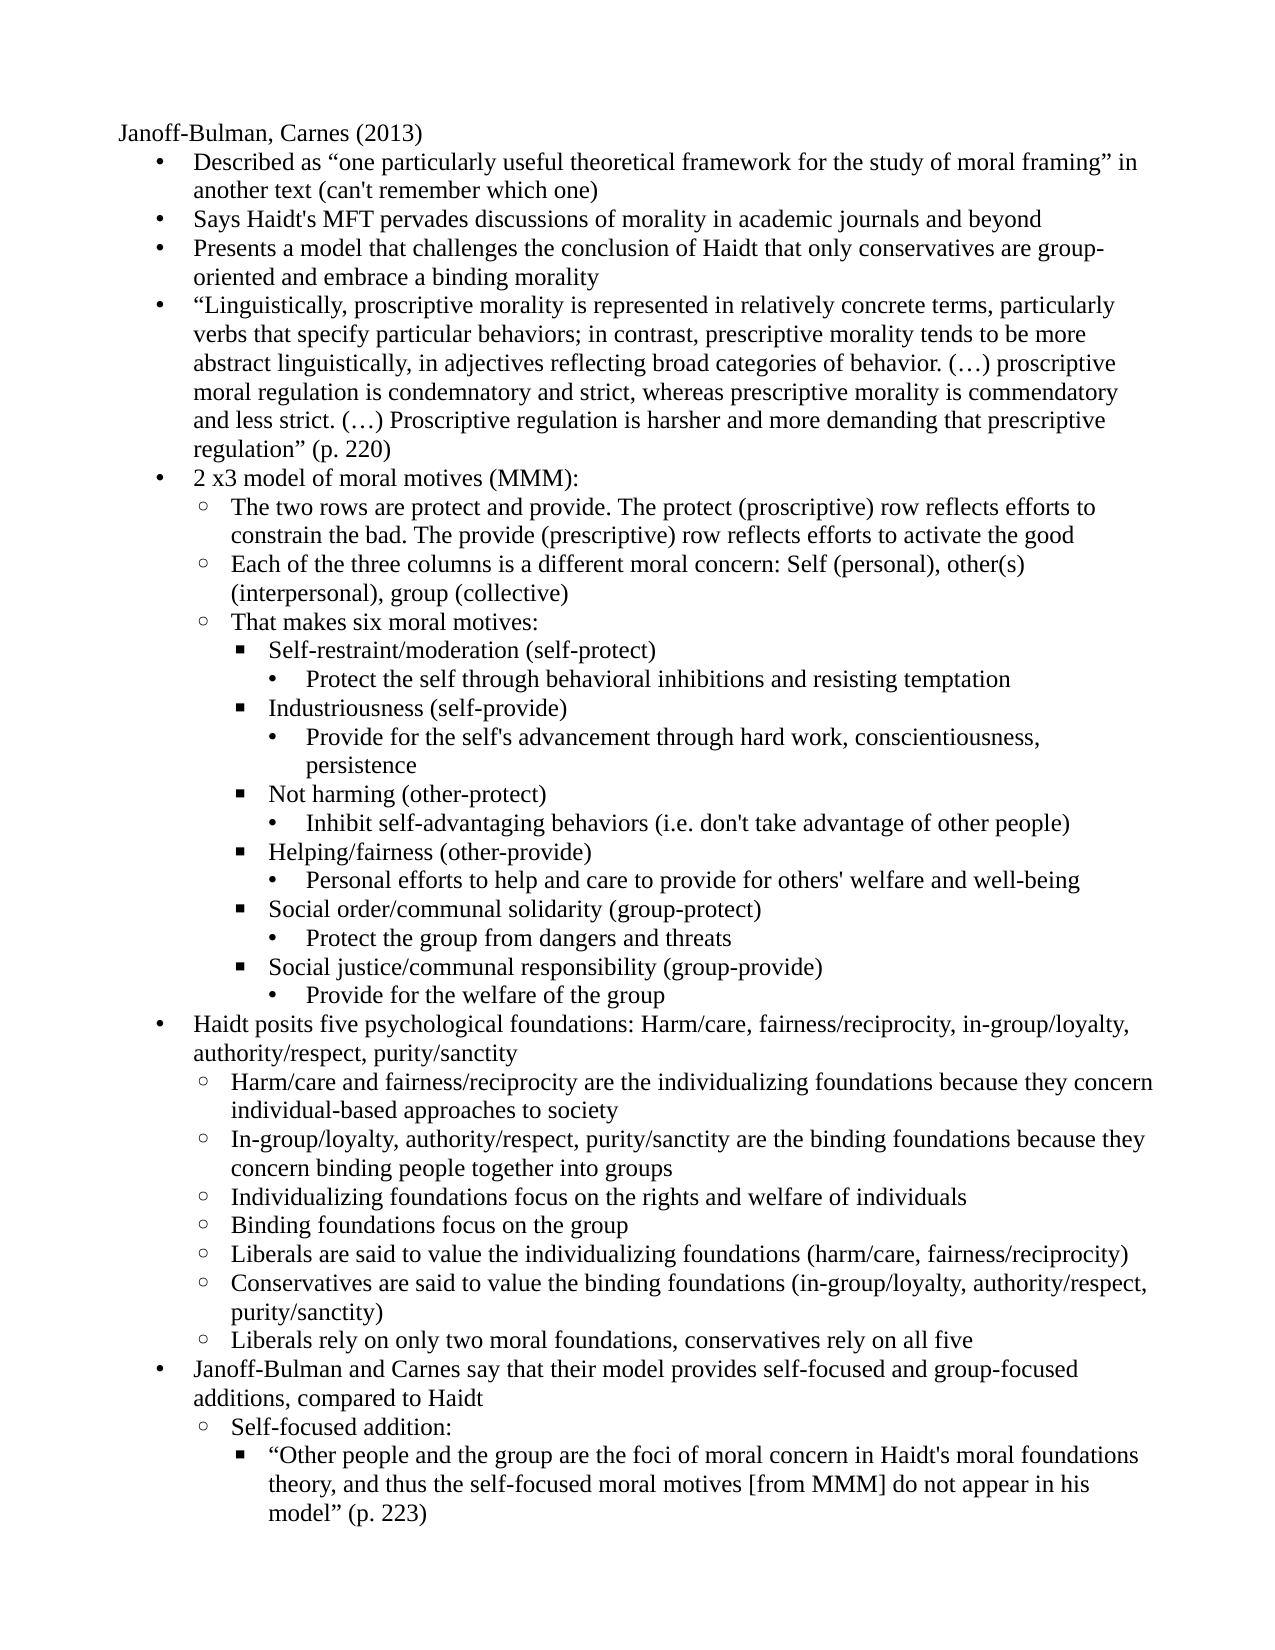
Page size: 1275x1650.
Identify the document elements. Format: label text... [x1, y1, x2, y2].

list Liberals rely on only two moral foundations, conservatives rely on all five [193, 1326, 1157, 1354]
list Not harming (other-protect) [231, 779, 1157, 808]
list Personal efforts to help and care to provide for others' welfare and well-being [268, 866, 1157, 894]
list In-group/loyalty, authority/respect, purity/sanctity are the binding foundations because they concern binding people together into groups [193, 1124, 1157, 1182]
list Provide for the self's advancement through hard work, conscientiousness, persistence [268, 722, 1157, 779]
list Haidt posits five psychological foundations: Harm/care, fairness/reciprocity, in-group/loyalty, authority/respect, purity/sanctity [156, 1009, 1157, 1067]
text Janoff-Bulman, Carnes (2013) [118, 118, 1157, 147]
list “Other people and the group are the foci of moral concern in Haidt's moral foundations theory, and thus the self-focused moral motives [from MMM] do not appear in his model” (p. 223) [231, 1441, 1157, 1527]
list Conservatives are said to value the binding foundations (in-group/loyalty, authority/respect, purity/sanctity) [193, 1268, 1157, 1326]
list 2 x3 model of moral motives (MMM): [156, 463, 1157, 492]
list Social justice/communal responsibility (group-provide) [231, 952, 1157, 981]
list Harm/care and fairness/reciprocity are the individualizing foundations because they concern individual-based approaches to society [193, 1067, 1157, 1124]
list Janoff-Bulman and Carnes say that their model provides self-focused and group-focused additions, compared to Haidt [156, 1354, 1157, 1412]
list Protect the self through behavioral inhibitions and resisting temptation [268, 664, 1157, 693]
list Inhibit self-advantaging behaviors (i.e. don't take advantage of other people) [268, 808, 1157, 837]
list The two rows are protect and provide. The protect (proscriptive) row reflects efforts to constrain the bad. The provide (prescriptive) row reflects efforts to activate the good [193, 492, 1157, 549]
list Binding foundations focus on the group [193, 1211, 1157, 1239]
list “Linguistically, proscriptive morality is represented in relatively concrete terms, particularly verbs that specify particular behaviors; in contrast, prescriptive morality tends to be more abstract linguistically, in adjectives reflecting broad categories of behavior. (…) proscriptive moral regulation is condemnatory and strict, whereas prescriptive morality is commendatory and less strict. (…) Proscriptive regulation is harsher and more demanding that prescriptive regulation” (p. 220) [156, 291, 1157, 463]
list Social order/communal solidarity (group-protect) [231, 894, 1157, 923]
list Self-focused addition: [193, 1412, 1157, 1441]
list Liberals are said to value the individualizing foundations (harm/care, fairness/reciprocity) [193, 1239, 1157, 1268]
list Presents a model that challenges the conclusion of Haidt that only conservatives are group-oriented and embrace a binding morality [156, 233, 1157, 291]
list Described as “one particularly useful theoretical framework for the study of moral framing” in another text (can't remember which one) [156, 147, 1157, 204]
list Individualizing foundations focus on the rights and welfare of individuals [193, 1182, 1157, 1211]
list That makes six moral motives: [193, 607, 1157, 636]
list Helping/fairness (other-provide) [231, 837, 1157, 866]
list Protect the group from dangers and threats [268, 923, 1157, 952]
list Each of the three columns is a different moral concern: Self (personal), other(s) (interpersonal), group (collective) [193, 549, 1157, 607]
list Says Haidt's MFT pervades discussions of morality in academic journals and beyond [156, 204, 1157, 233]
list Provide for the welfare of the group [268, 981, 1157, 1009]
list Self-restraint/moderation (self-protect) [231, 636, 1157, 664]
list Industriousness (self-provide) [231, 693, 1157, 722]
